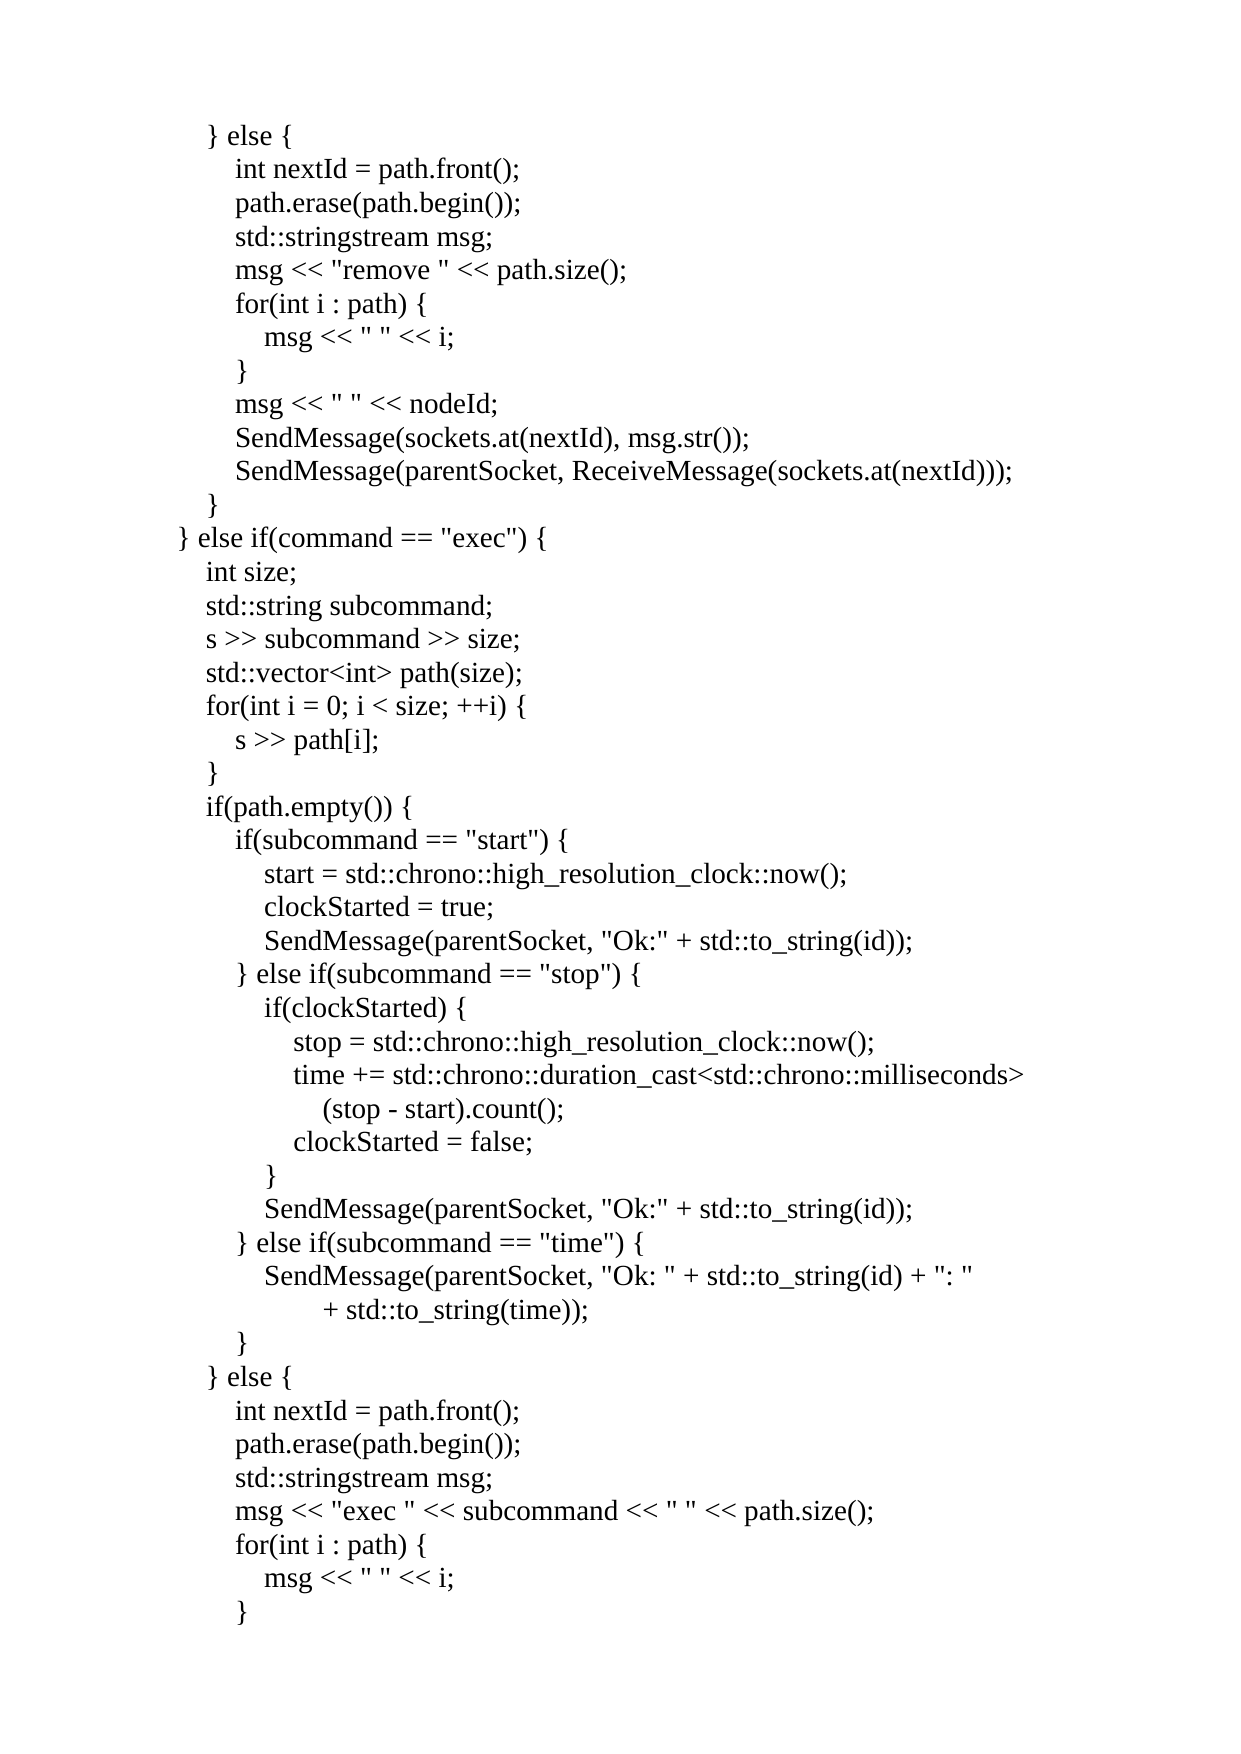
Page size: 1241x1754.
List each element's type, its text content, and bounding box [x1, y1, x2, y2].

text msg << " " << nodeId; [118, 386, 1122, 420]
text msg << "remove " << path.size(); [118, 252, 1122, 286]
text SendMessage(sockets.at(nextId), msg.str()); [118, 420, 1122, 453]
text int nextId = path.front(); [118, 152, 1122, 185]
text msg << "exec " << subcommand << " " << path.size(); [118, 1493, 1122, 1527]
text s >> path[i]; [118, 722, 1122, 755]
text } [118, 487, 1122, 521]
text path.erase(path.begin()); [118, 1426, 1122, 1460]
text } [118, 1158, 1122, 1191]
text for(int i = 0; i < size; ++i) { [118, 688, 1122, 722]
text msg << " " << i; [118, 319, 1122, 353]
text s >> subcommand >> size; [118, 621, 1122, 655]
text } else if(subcommand == "time") { [118, 1225, 1122, 1258]
text SendMessage(parentSocket, "Ok:" + std::to_string(id)); [118, 923, 1122, 957]
text time += std::chrono::duration_cast<std::chrono::milliseconds> [118, 1057, 1122, 1091]
text } [118, 1594, 1122, 1627]
text if(path.empty()) { [118, 789, 1122, 822]
text } [118, 353, 1122, 386]
text SendMessage(parentSocket, "Ok: " + std::to_string(id) + ": " [118, 1258, 1122, 1292]
text int nextId = path.front(); [118, 1393, 1122, 1426]
text } else { [118, 1359, 1122, 1393]
text } [118, 755, 1122, 789]
text std::stringstream msg; [118, 219, 1122, 252]
text for(int i : path) { [118, 286, 1122, 319]
text for(int i : path) { [118, 1527, 1122, 1560]
text path.erase(path.begin()); [118, 185, 1122, 219]
text msg << " " << i; [118, 1560, 1122, 1594]
text SendMessage(parentSocket, "Ok:" + std::to_string(id)); [118, 1191, 1122, 1225]
text if(subcommand == "start") { [118, 822, 1122, 856]
text std::stringstream msg; [118, 1460, 1122, 1493]
text stop = std::chrono::high_resolution_clock::now(); [118, 1024, 1122, 1057]
text (stop - start).count(); [118, 1091, 1122, 1124]
text if(clockStarted) { [118, 990, 1122, 1024]
text clockStarted = true; [118, 889, 1122, 923]
text } [118, 1326, 1122, 1359]
text SendMessage(parentSocket, ReceiveMessage(sockets.at(nextId))); [118, 453, 1122, 487]
text std::vector<int> path(size); [118, 655, 1122, 688]
text clockStarted = false; [118, 1124, 1122, 1158]
text std::string subcommand; [118, 588, 1122, 621]
text } else if(command == "exec") { [118, 521, 1122, 554]
text int size; [118, 554, 1122, 588]
text } else { [118, 118, 1122, 152]
text } else if(subcommand == "stop") { [118, 957, 1122, 990]
text start = std::chrono::high_resolution_clock::now(); [118, 856, 1122, 889]
text + std::to_string(time)); [118, 1292, 1122, 1326]
